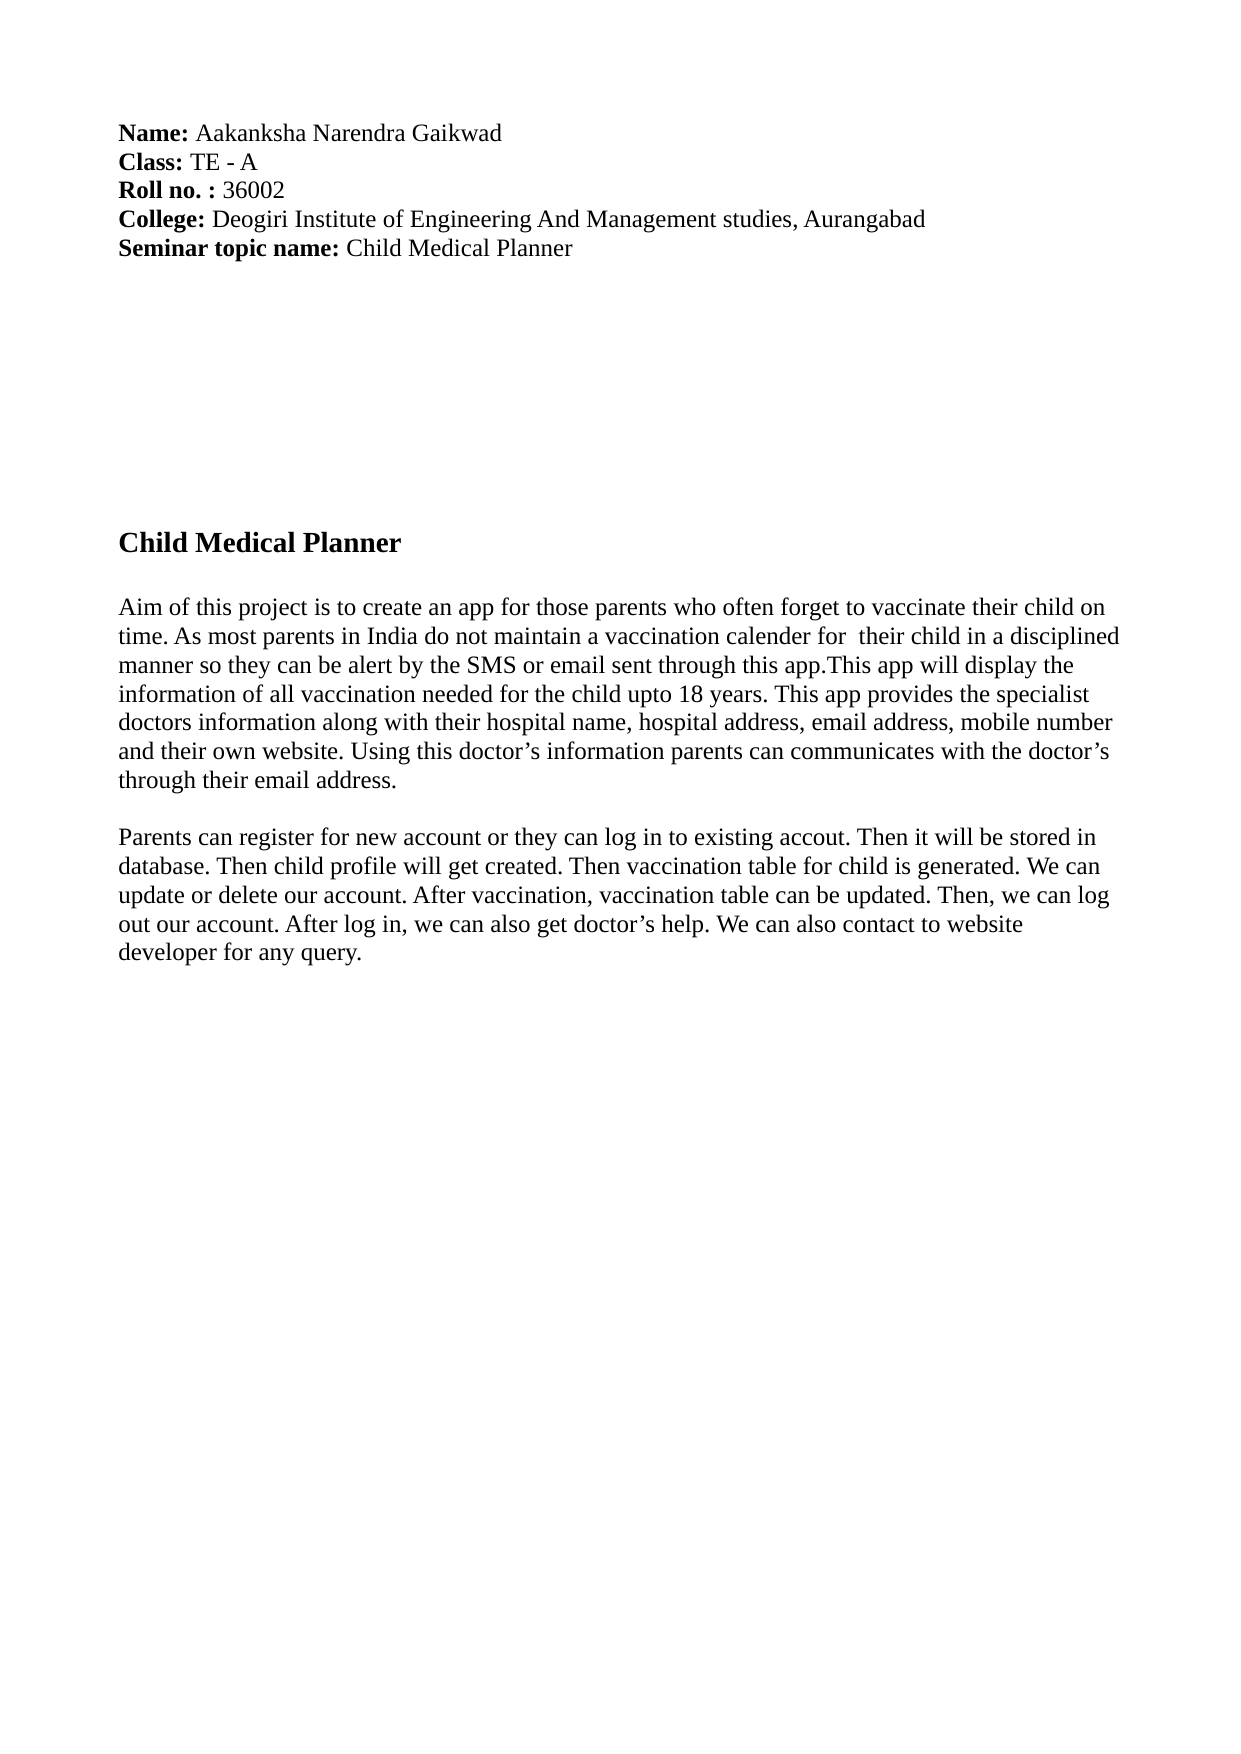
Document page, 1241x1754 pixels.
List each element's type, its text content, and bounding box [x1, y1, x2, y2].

text Child Medical Planner [118, 525, 1122, 559]
text Roll no. : 36002 [118, 176, 1122, 204]
text Parents can register for new account or they can log in to existing accout. Then it will be stored in database. Then child profile will get created. Then vaccination table for child is generated. We can update or delete our account. After vaccination, vaccination table can be updated. Then, we can log out our account. After log in, we can also get doctor’s help. We can also contact to website developer for any query. [118, 822, 1122, 966]
text Name: Aakanksha Narendra Gaikwad [118, 118, 1122, 147]
text College: Deogiri Institute of Engineering And Management studies, Aurangabad [118, 204, 1122, 233]
text Class: TE - A [118, 147, 1122, 176]
text Aim of this project is to create an app for those parents who often forget to vaccinate their child on time. As most parents in India do not maintain a vaccination calender for their child in a disciplined manner so they can be alert by the SMS or email sent through this app.This app will display the information of all vaccination needed for the child upto 18 years. This app provides the specialist doctors information along with their hospital name, hospital address, email address, mobile number and their own website. Using this doctor’s information parents can communicates with the doctor’s through their email address. [118, 592, 1122, 794]
text Seminar topic name: Child Medical Planner [118, 233, 1122, 262]
